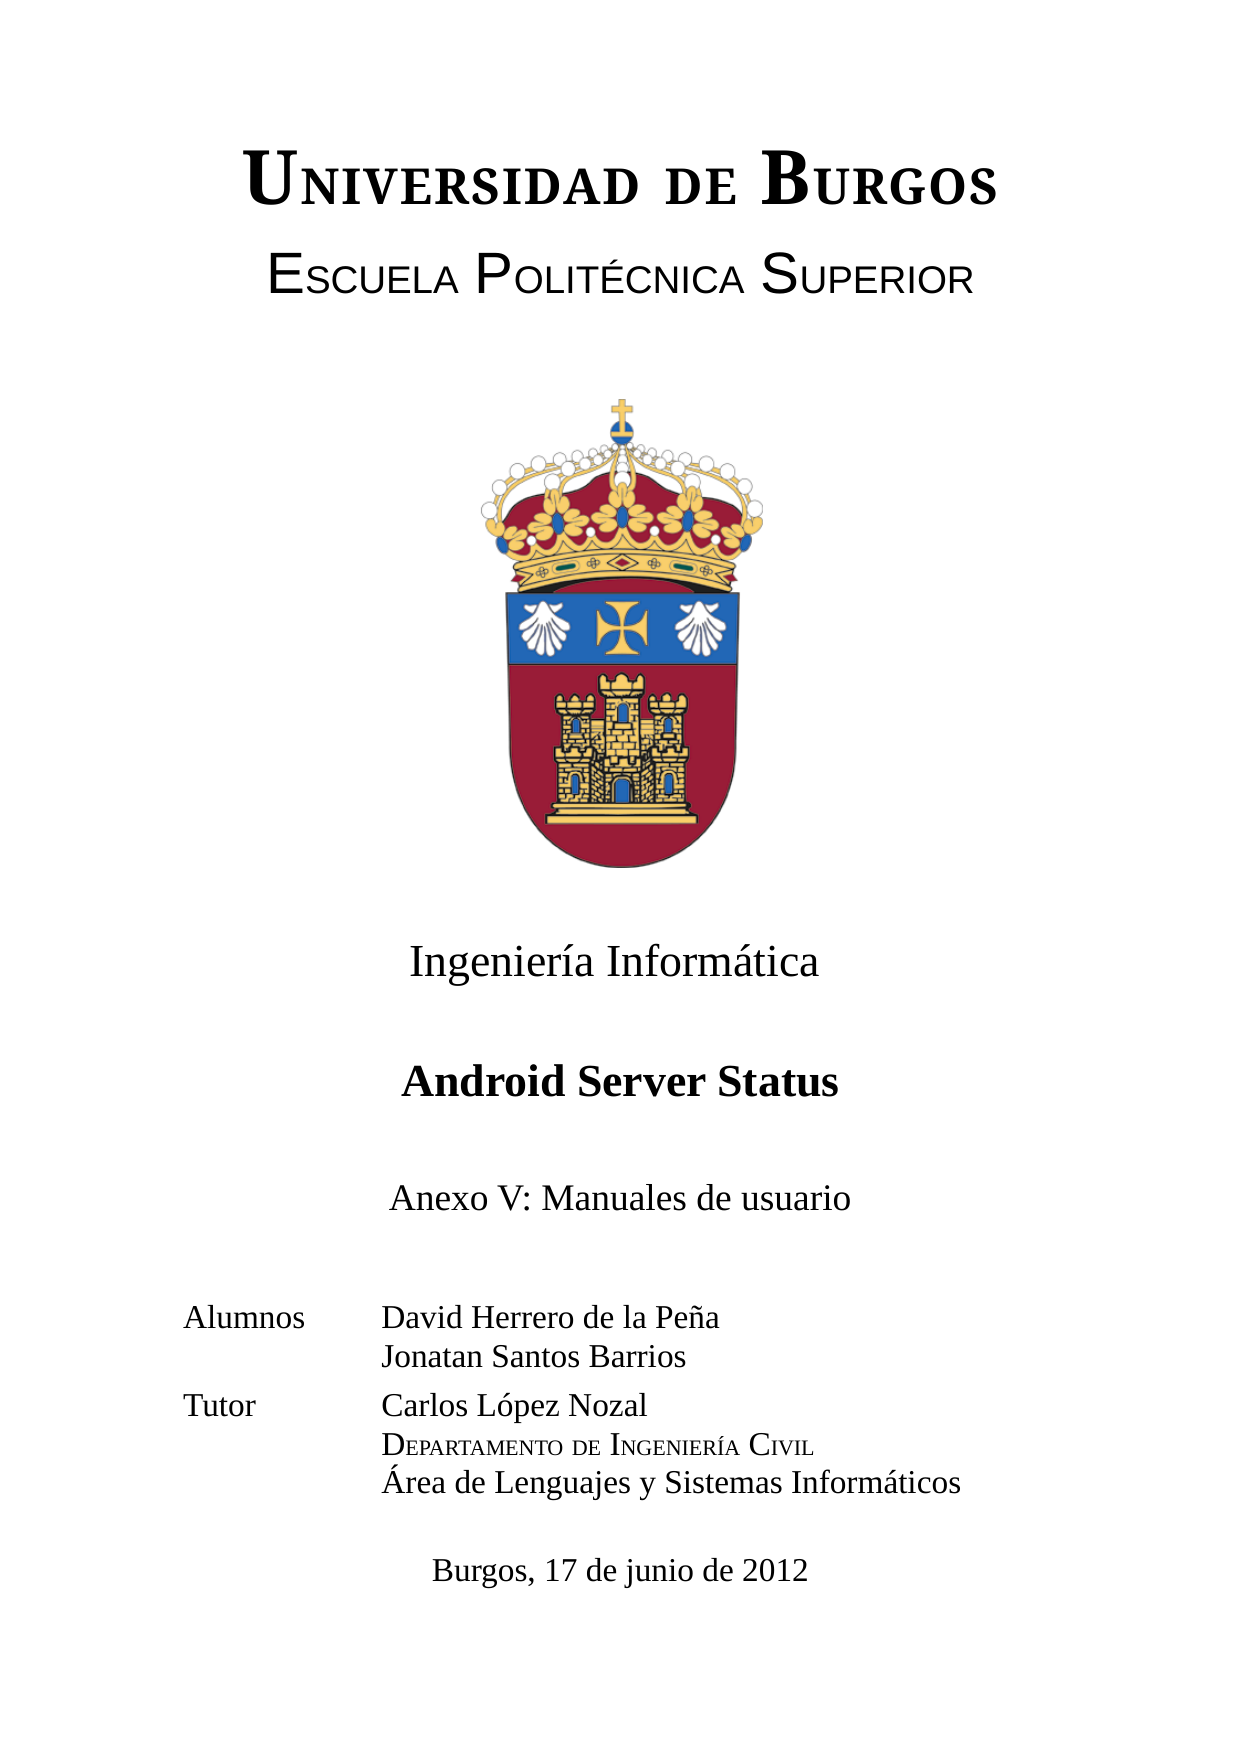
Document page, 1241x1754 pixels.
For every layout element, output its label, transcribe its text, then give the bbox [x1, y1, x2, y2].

table_cell Carlos López Nozal Departamento de Ingeniería Civil Área de Lenguajes y Sistemas Informáticos [375, 1380, 1063, 1506]
table_cell Burgos, 17 de junio de 2012 [177, 1506, 1063, 1594]
table_cell Alumnos [177, 1292, 375, 1380]
table_header Universidad de Burgos Escuela Politécnica Superior [177, 118, 1063, 365]
table_cell David Herrero de la Peña Jonatan Santos Barrios [375, 1292, 1063, 1380]
table_cell Ingeniería Informática Android Server Status Anexo V: Manuales de usuario [177, 365, 1063, 1292]
table_cell Tutor [177, 1380, 375, 1506]
picture [387, 399, 857, 868]
